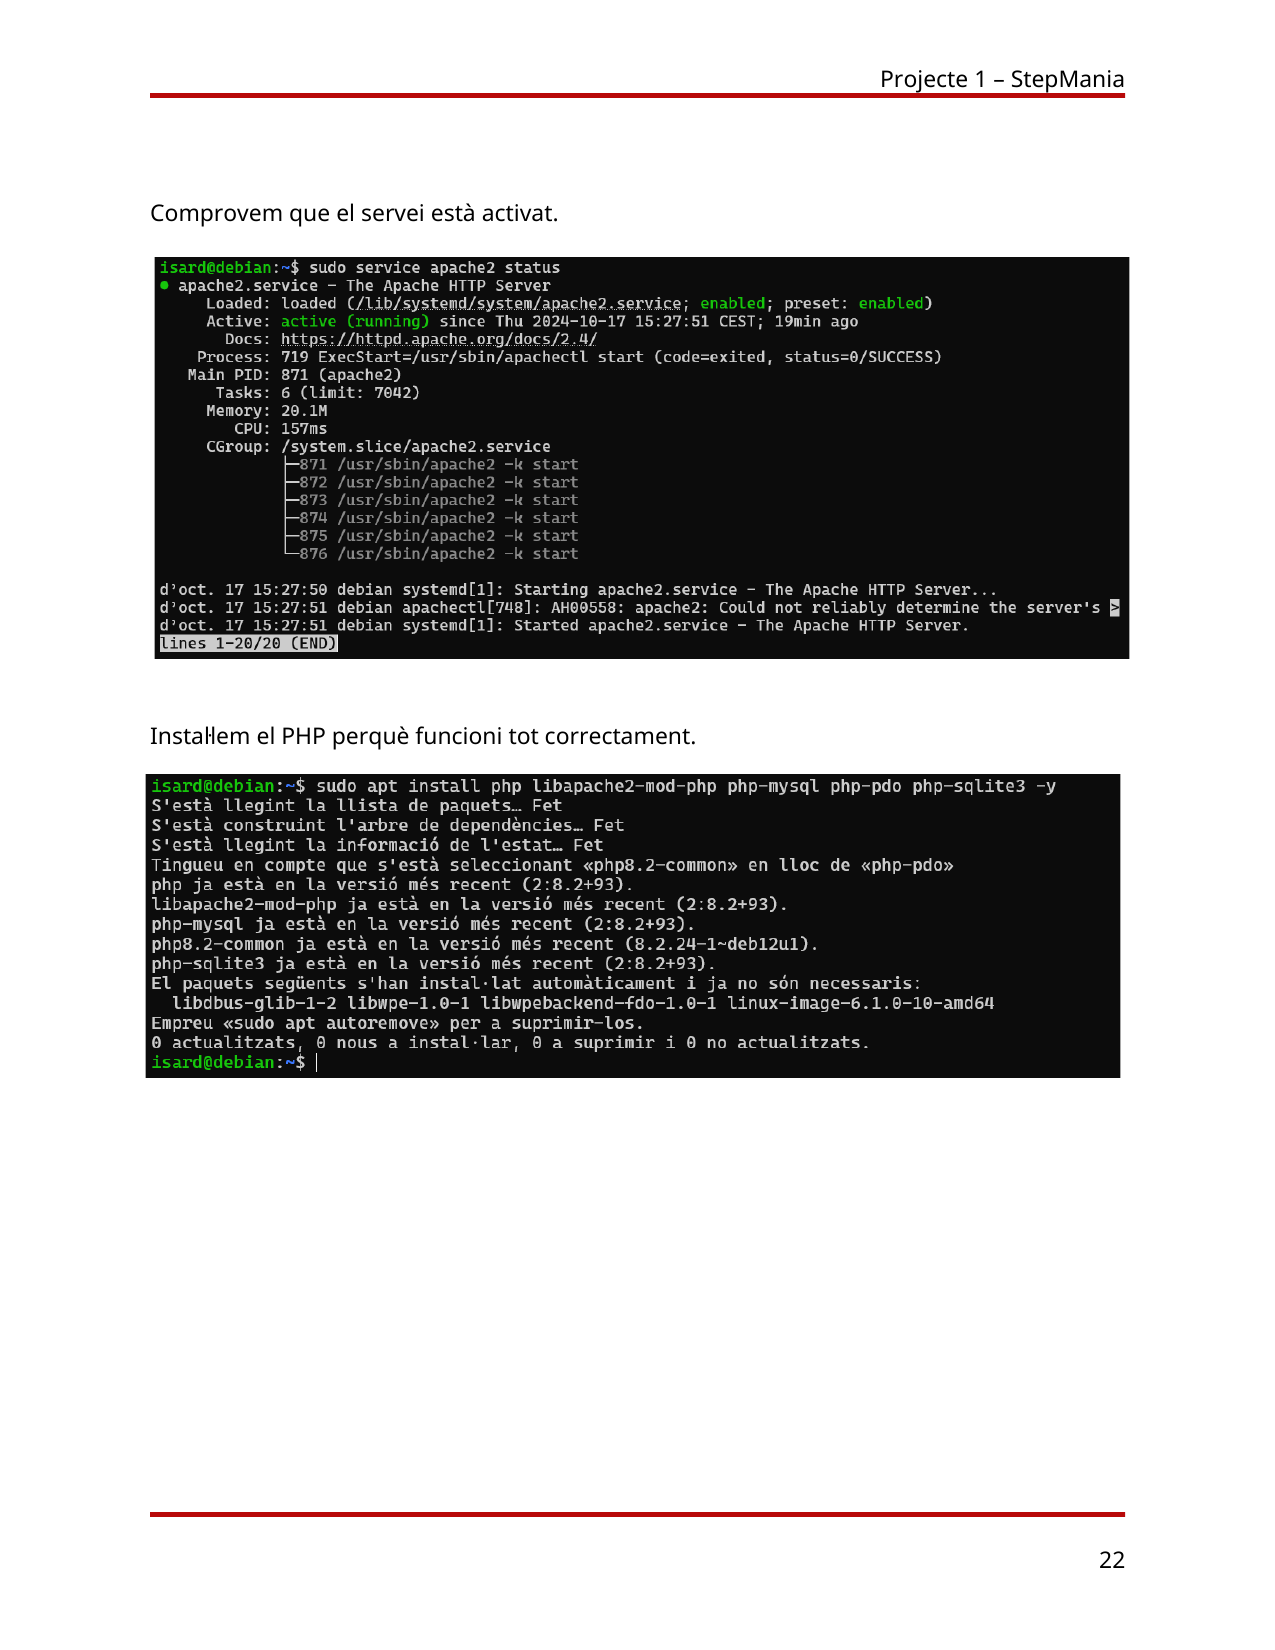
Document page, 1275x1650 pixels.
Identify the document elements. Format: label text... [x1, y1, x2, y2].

picture [150, 93, 1125, 98]
text Instal·lem el PHP perquè funcioni tot correctament. [150, 244, 1125, 751]
picture [145, 774, 1121, 1078]
text Comprovem que el servei està activat. [150, 197, 1125, 228]
picture [154, 257, 1130, 659]
picture [150, 1512, 1125, 1517]
